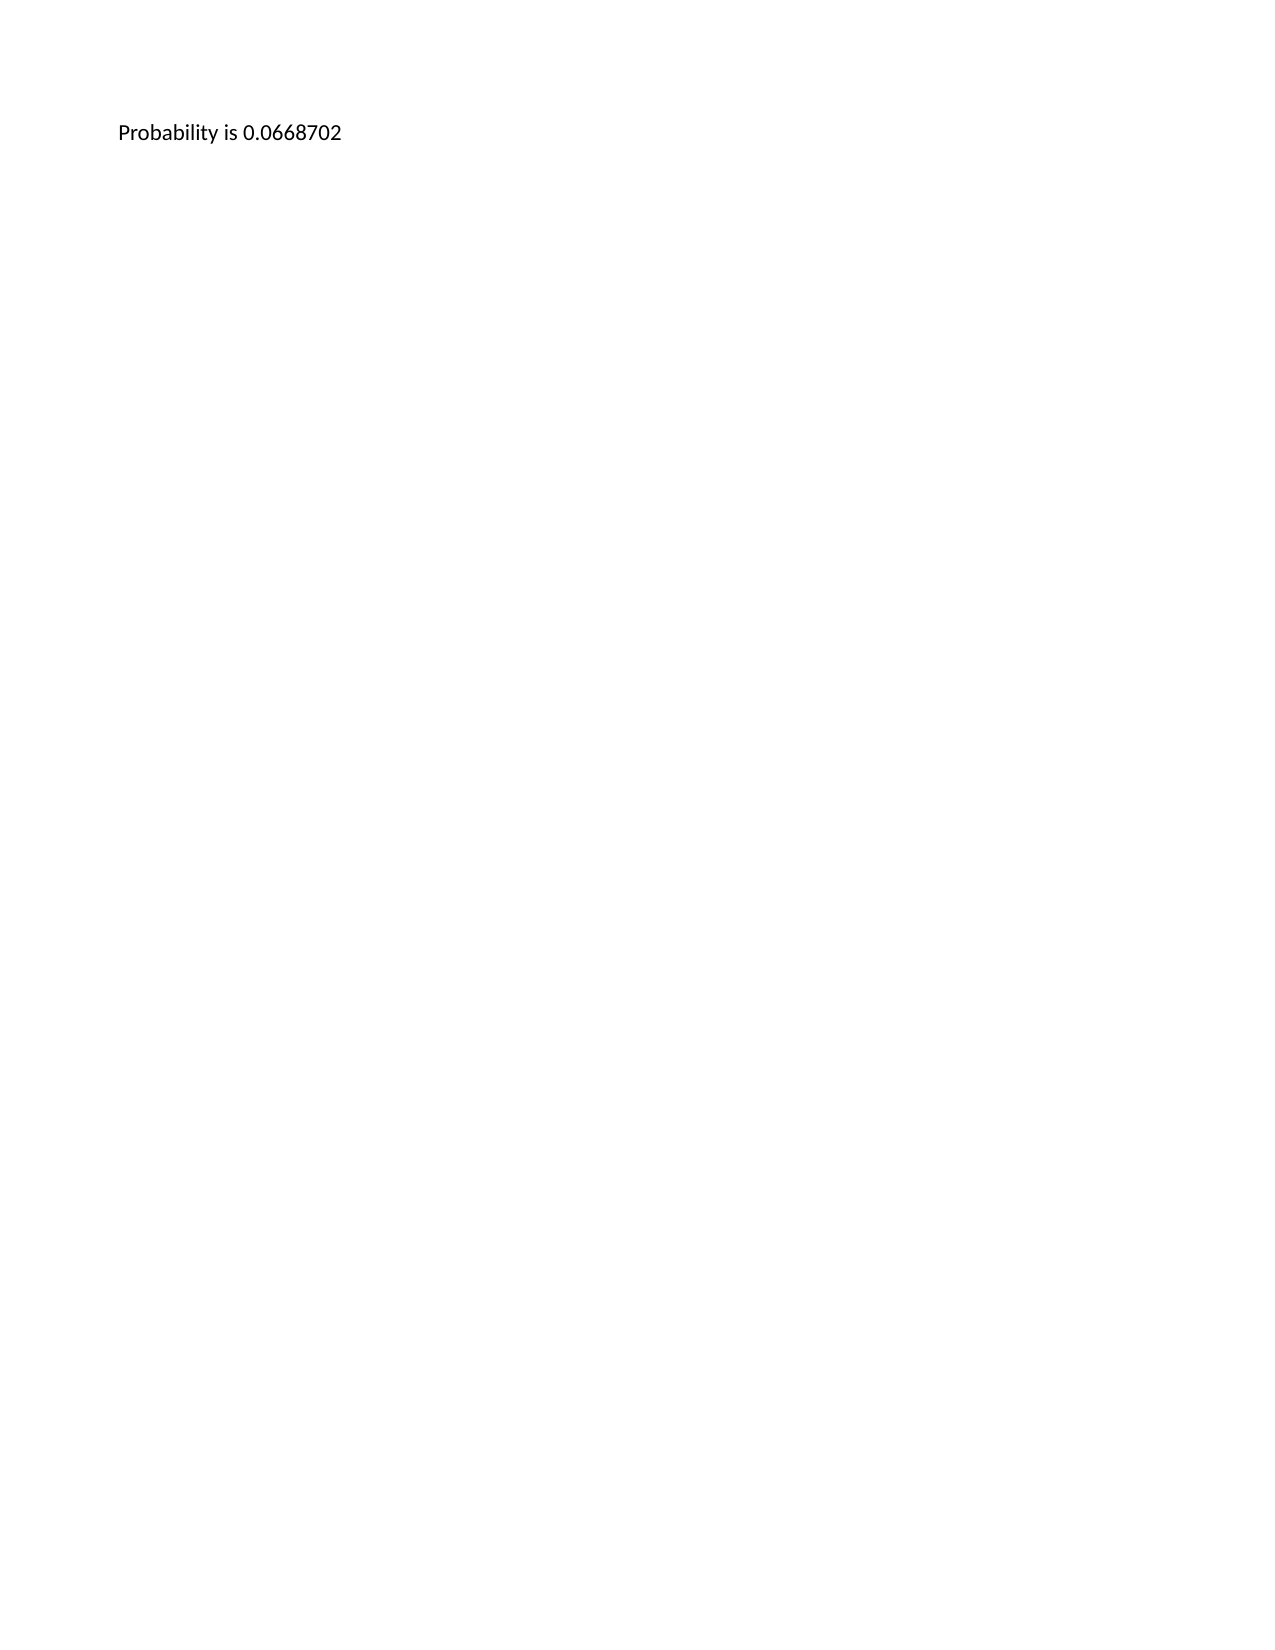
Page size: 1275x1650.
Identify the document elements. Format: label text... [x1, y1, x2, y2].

text Probability is 0.0668702 [118, 118, 1157, 146]
